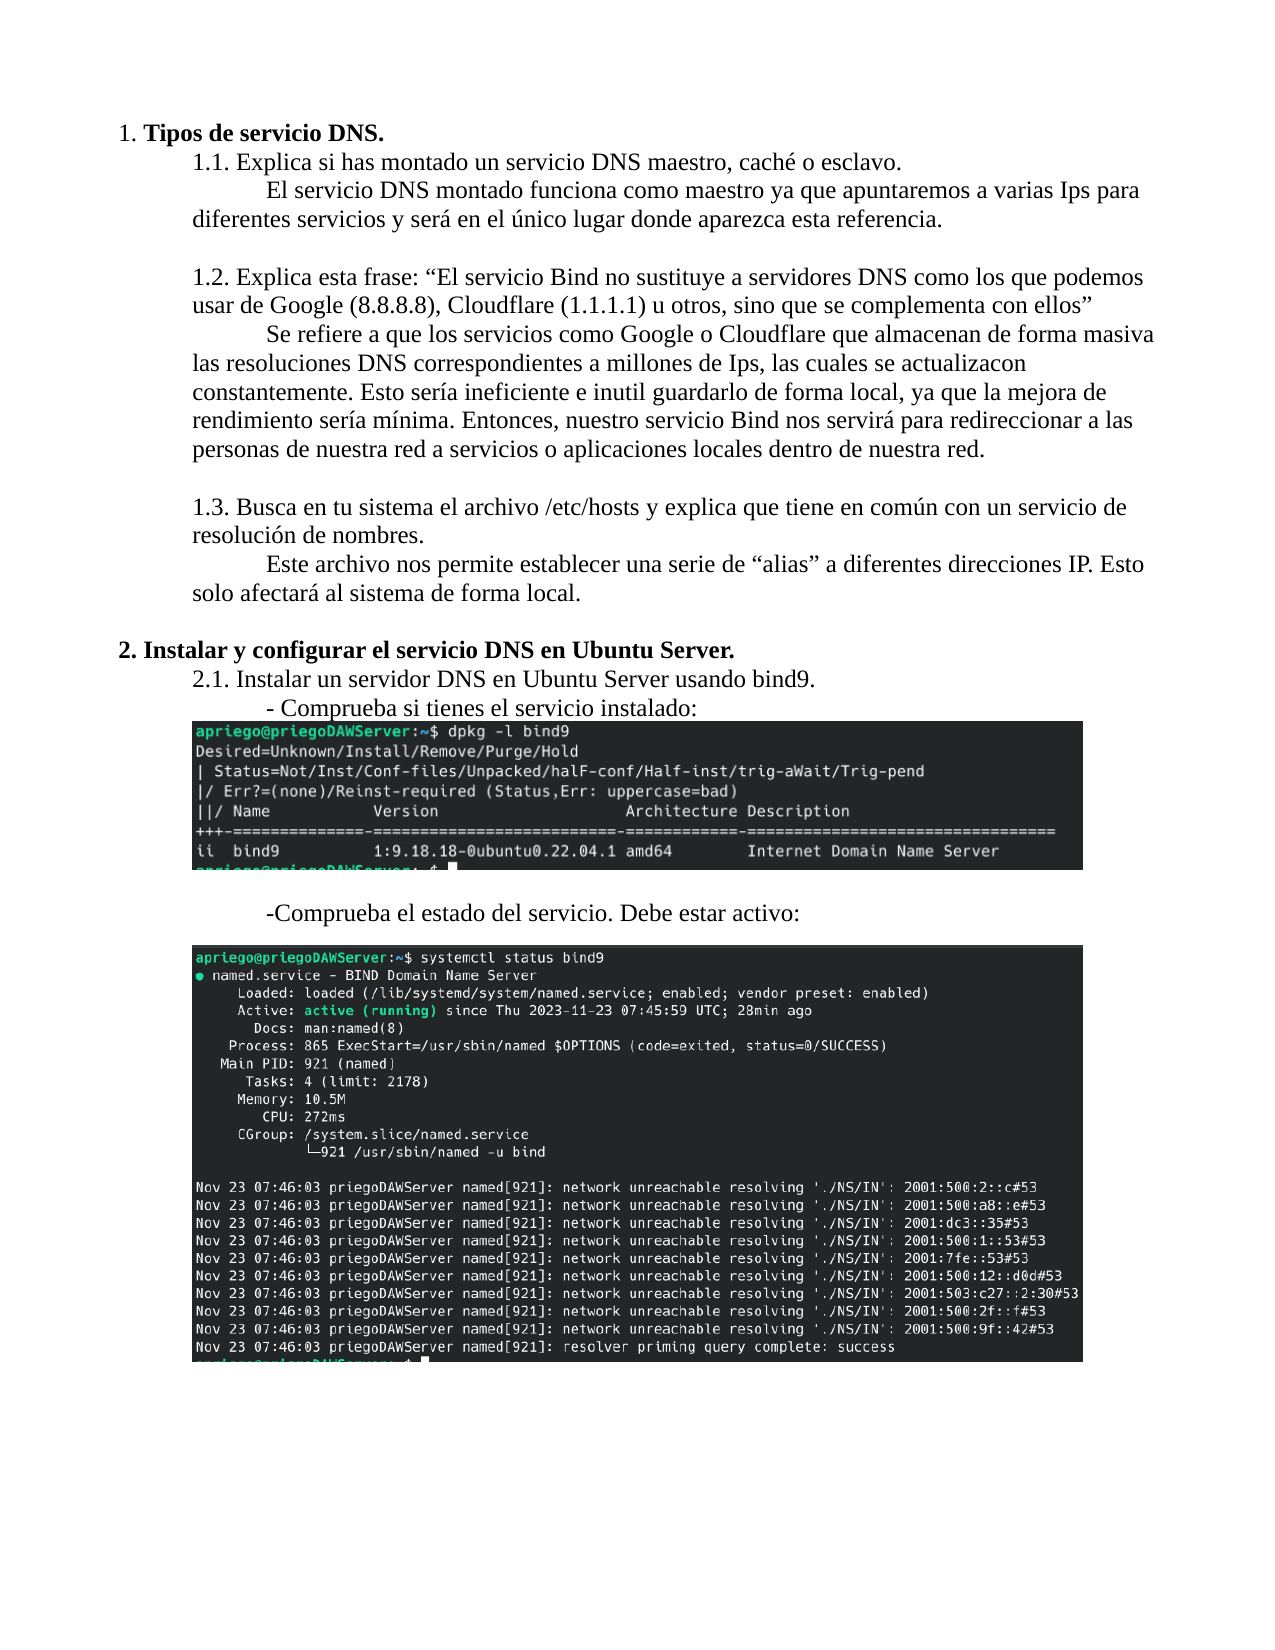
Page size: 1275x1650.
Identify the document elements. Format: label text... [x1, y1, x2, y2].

text Se refiere a que los servicios como Google o Cloudflare que almacenan de forma masiva las resoluciones DNS correspondientes a millones de Ips, las cuales se actualizacon constantemente. Esto sería ineficiente e inutil guardarlo de forma local, ya que la mejora de rendimiento sería mínima. Entonces, nuestro servicio Bind nos servirá para redireccionar a las personas de nuestra red a servicios o aplicaciones locales dentro de nuestra red. [192, 319, 1157, 463]
picture [192, 945, 1083, 1362]
text 1.2. Explica esta frase: “El servicio Bind no sustituye a servidores DNS como los que podemos usar de Google (8.8.8.8), Cloudflare (1.1.1.1) u otros, sino que se complementa con ellos” [192, 262, 1157, 319]
text 1.3. Busca en tu sistema el archivo /etc/hosts y explica que tiene en común con un servicio de resolución de nombres. [192, 492, 1157, 549]
text 1. Tipos de servicio DNS. [118, 118, 1157, 147]
text El servicio DNS montado funciona como maestro ya que apuntaremos a varias Ips para diferentes servicios y será en el único lugar donde aparezca esta referencia. [192, 176, 1157, 233]
text 2.1. Instalar un servidor DNS en Ubuntu Server usando bind9. [192, 664, 1157, 693]
text 1.1. Explica si has montado un servicio DNS maestro, caché o esclavo. [192, 147, 1157, 176]
text - Comprueba si tienes el servicio instalado: [266, 693, 1157, 722]
text 2. Instalar y configurar el servicio DNS en Ubuntu Server. [118, 636, 1157, 664]
text -Comprueba el estado del servicio. Debe estar activo: [266, 898, 1157, 927]
picture [192, 721, 1083, 870]
text Este archivo nos permite establecer una serie de “alias” a diferentes direcciones IP. Esto solo afectará al sistema de forma local. [192, 549, 1157, 607]
